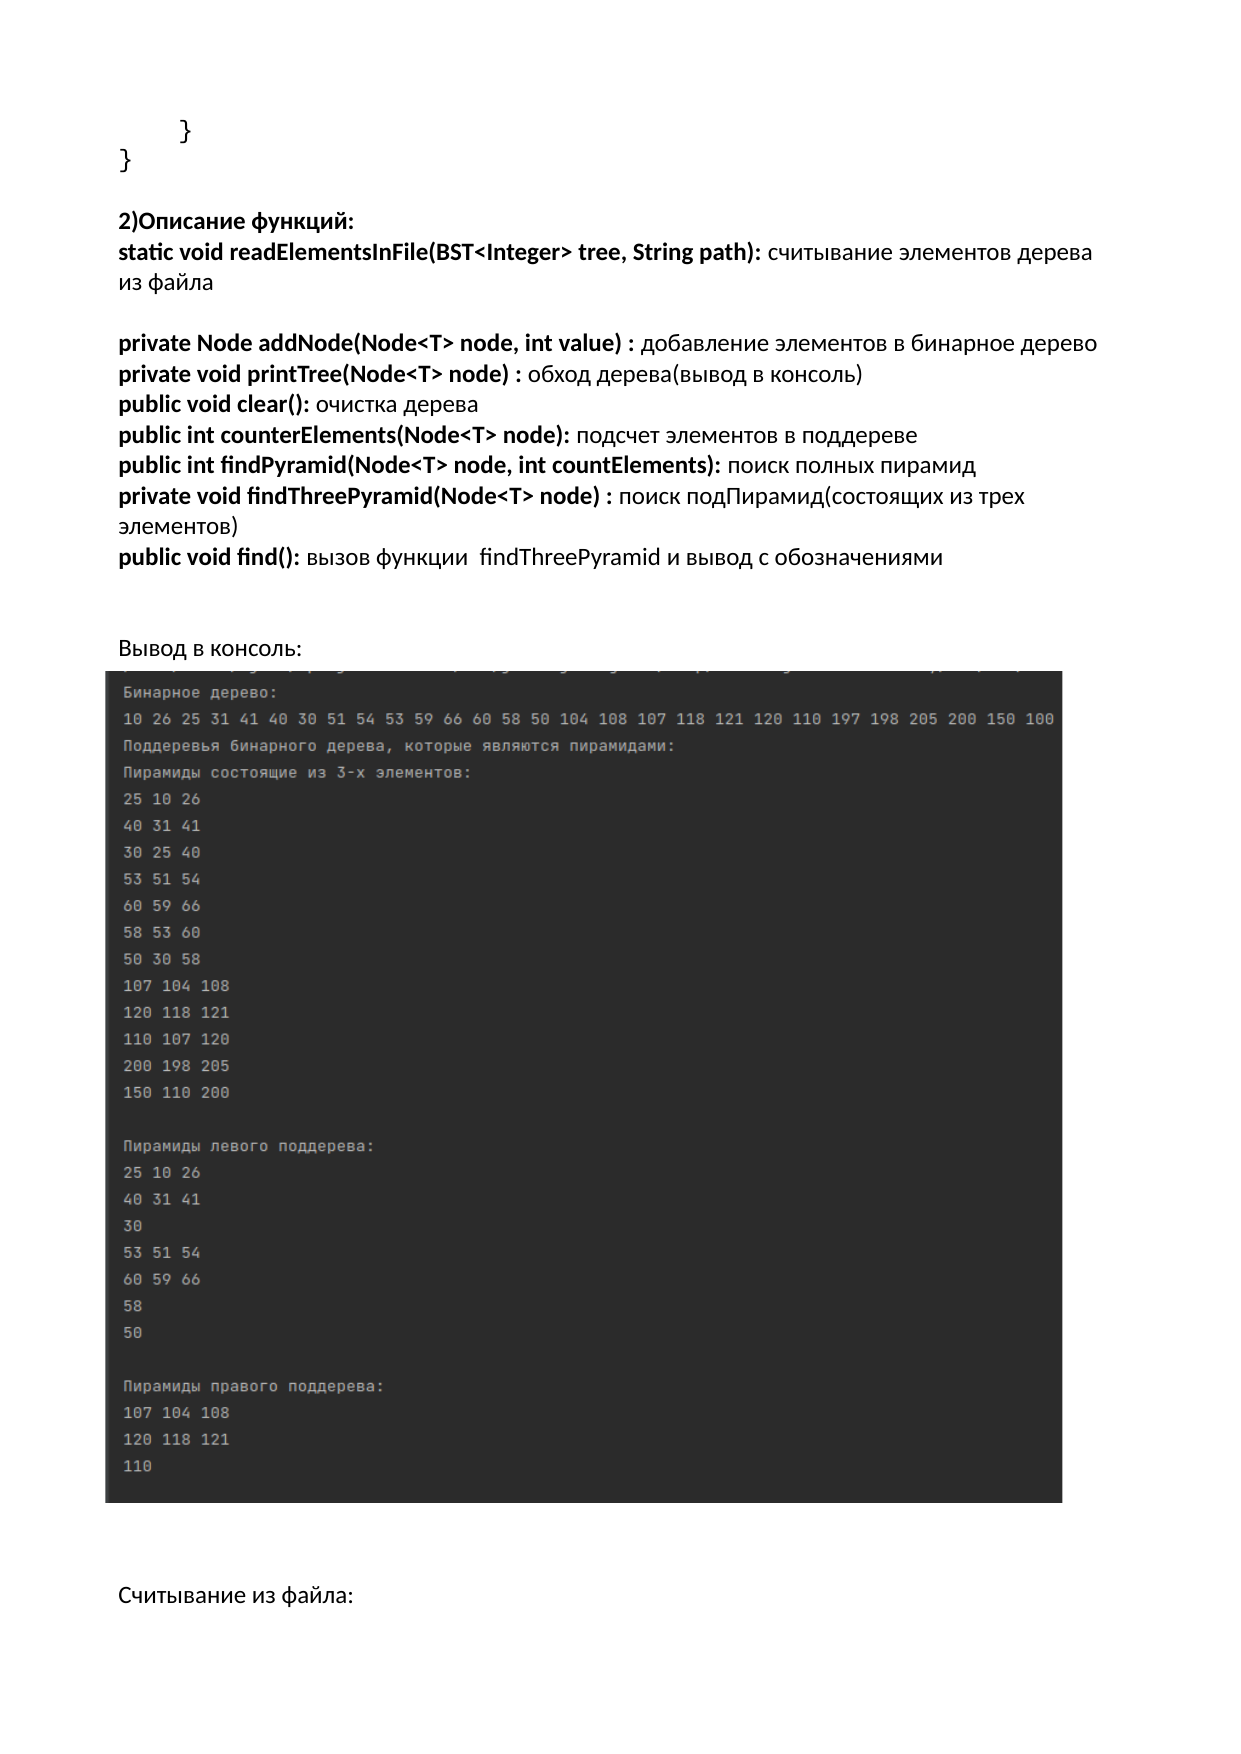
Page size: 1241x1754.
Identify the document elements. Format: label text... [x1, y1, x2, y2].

text Вывод в консоль: [118, 633, 1122, 663]
text } } [118, 118, 1122, 175]
text private void findThreePyramid(Node<T> node) : поиск подПирамид(состоящих из трех элементов) [118, 480, 1122, 541]
text Считывание из файла: [118, 1579, 1122, 1609]
text public int counterElements(Node<T> node): подсчет элементов в поддереве [118, 419, 1122, 449]
text public void clear(): очистка дерева [118, 388, 1122, 419]
text public void find(): вызов функции findThreePyramid и вывод с обозначениями [118, 541, 1122, 572]
text 2)Описание функций: [118, 205, 1122, 236]
text public int findPyramid(Node<T> node, int countElements): поиск полных пирамид [118, 449, 1122, 480]
text static void readElementsInFile(BST<Integer> tree, String path): считывание элементов дерева из файла [118, 236, 1122, 297]
picture [105, 671, 1063, 1503]
text private void printTree(Node<T> node) : обход дерева(вывод в консоль) [118, 358, 1122, 388]
text private Node addNode(Node<T> node, int value) : добавление элементов в бинарное дерево [118, 327, 1122, 358]
